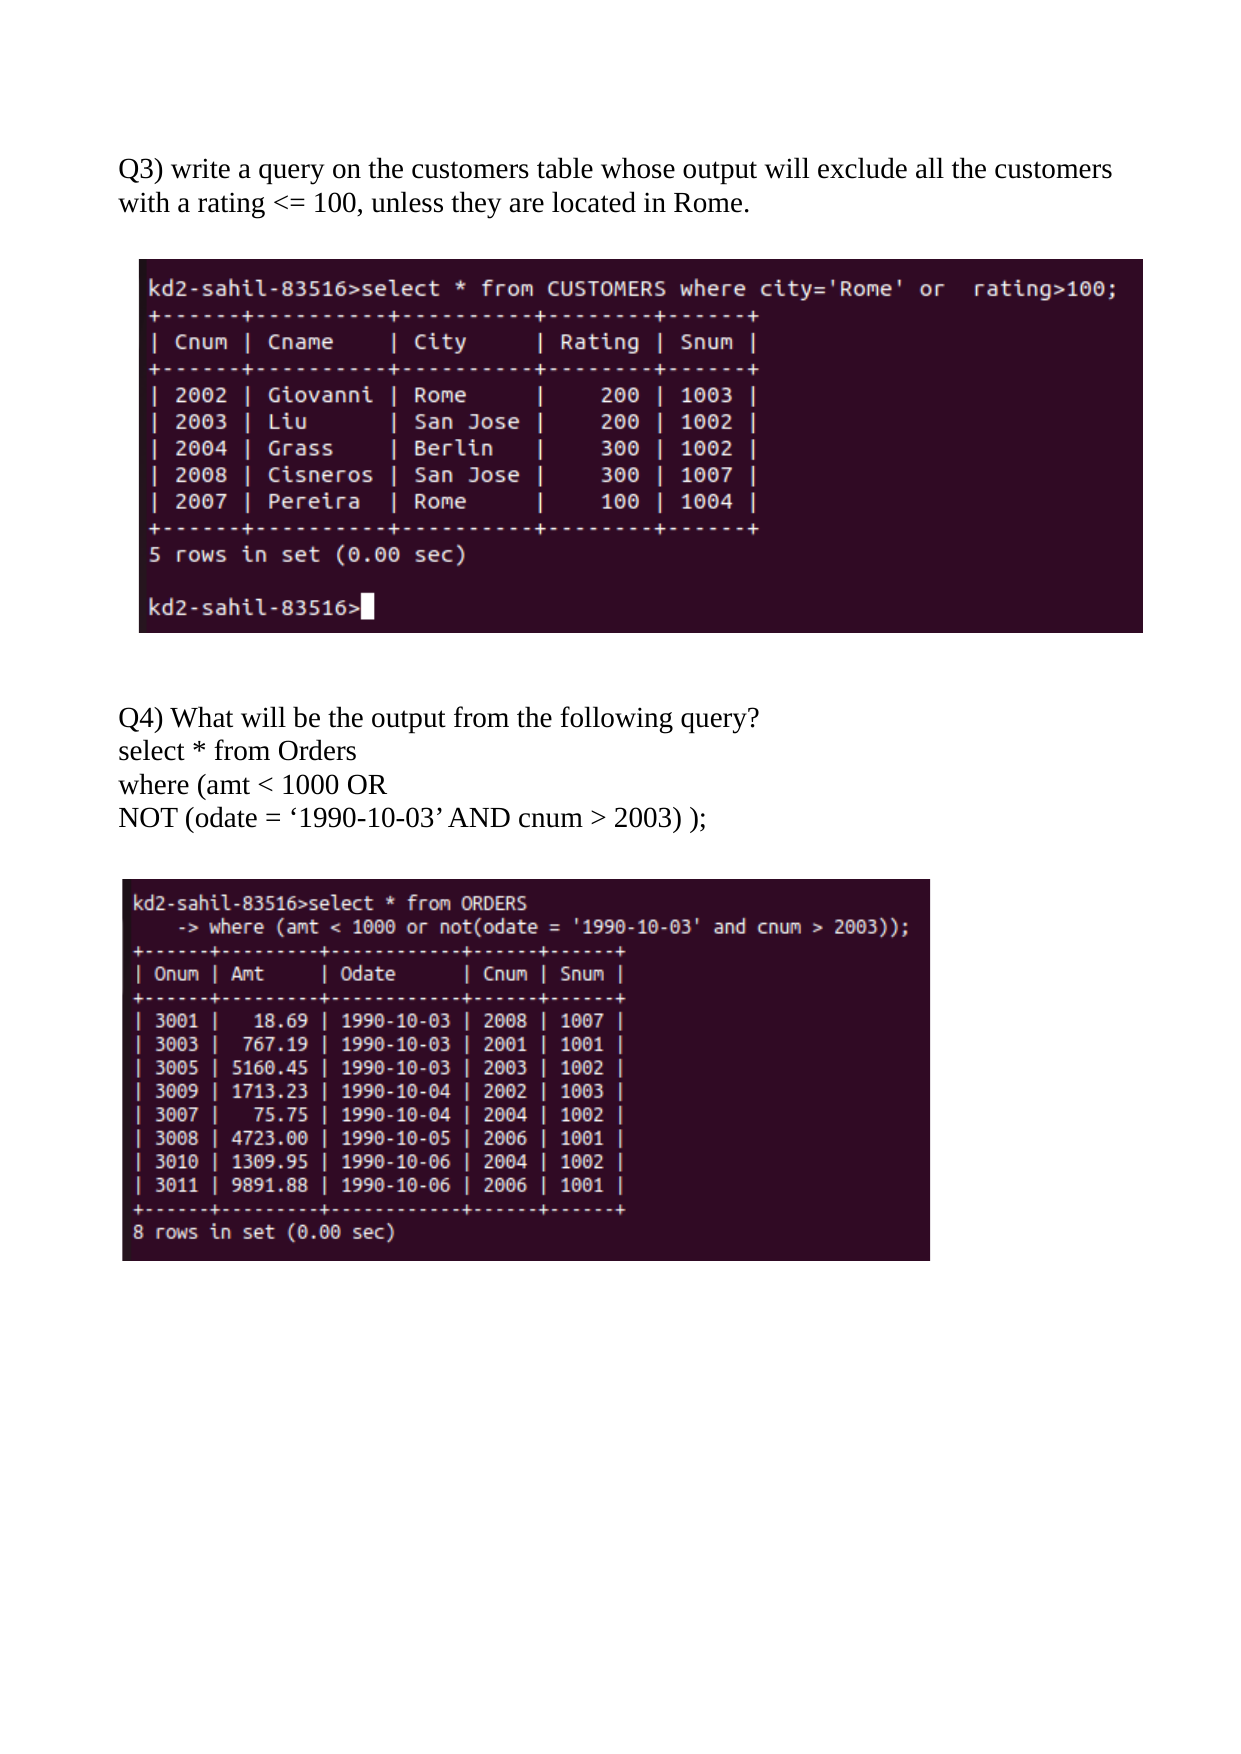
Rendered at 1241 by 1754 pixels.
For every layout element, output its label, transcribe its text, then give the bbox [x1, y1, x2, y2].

text select * from Orders [118, 733, 1122, 767]
text NOT (odate = ‘1990-10-03’ AND cnum > 2003) ); [118, 800, 1122, 834]
picture [122, 879, 931, 1261]
text where (amt < 1000 OR [118, 767, 1122, 800]
text Q3) write a query on the customers table whose output will exclude all the customers with a rating <= 100, unless they are located in Rome. [118, 152, 1122, 219]
picture [138, 259, 1143, 633]
text Q4) What will be the output from the following query? [118, 700, 1122, 733]
